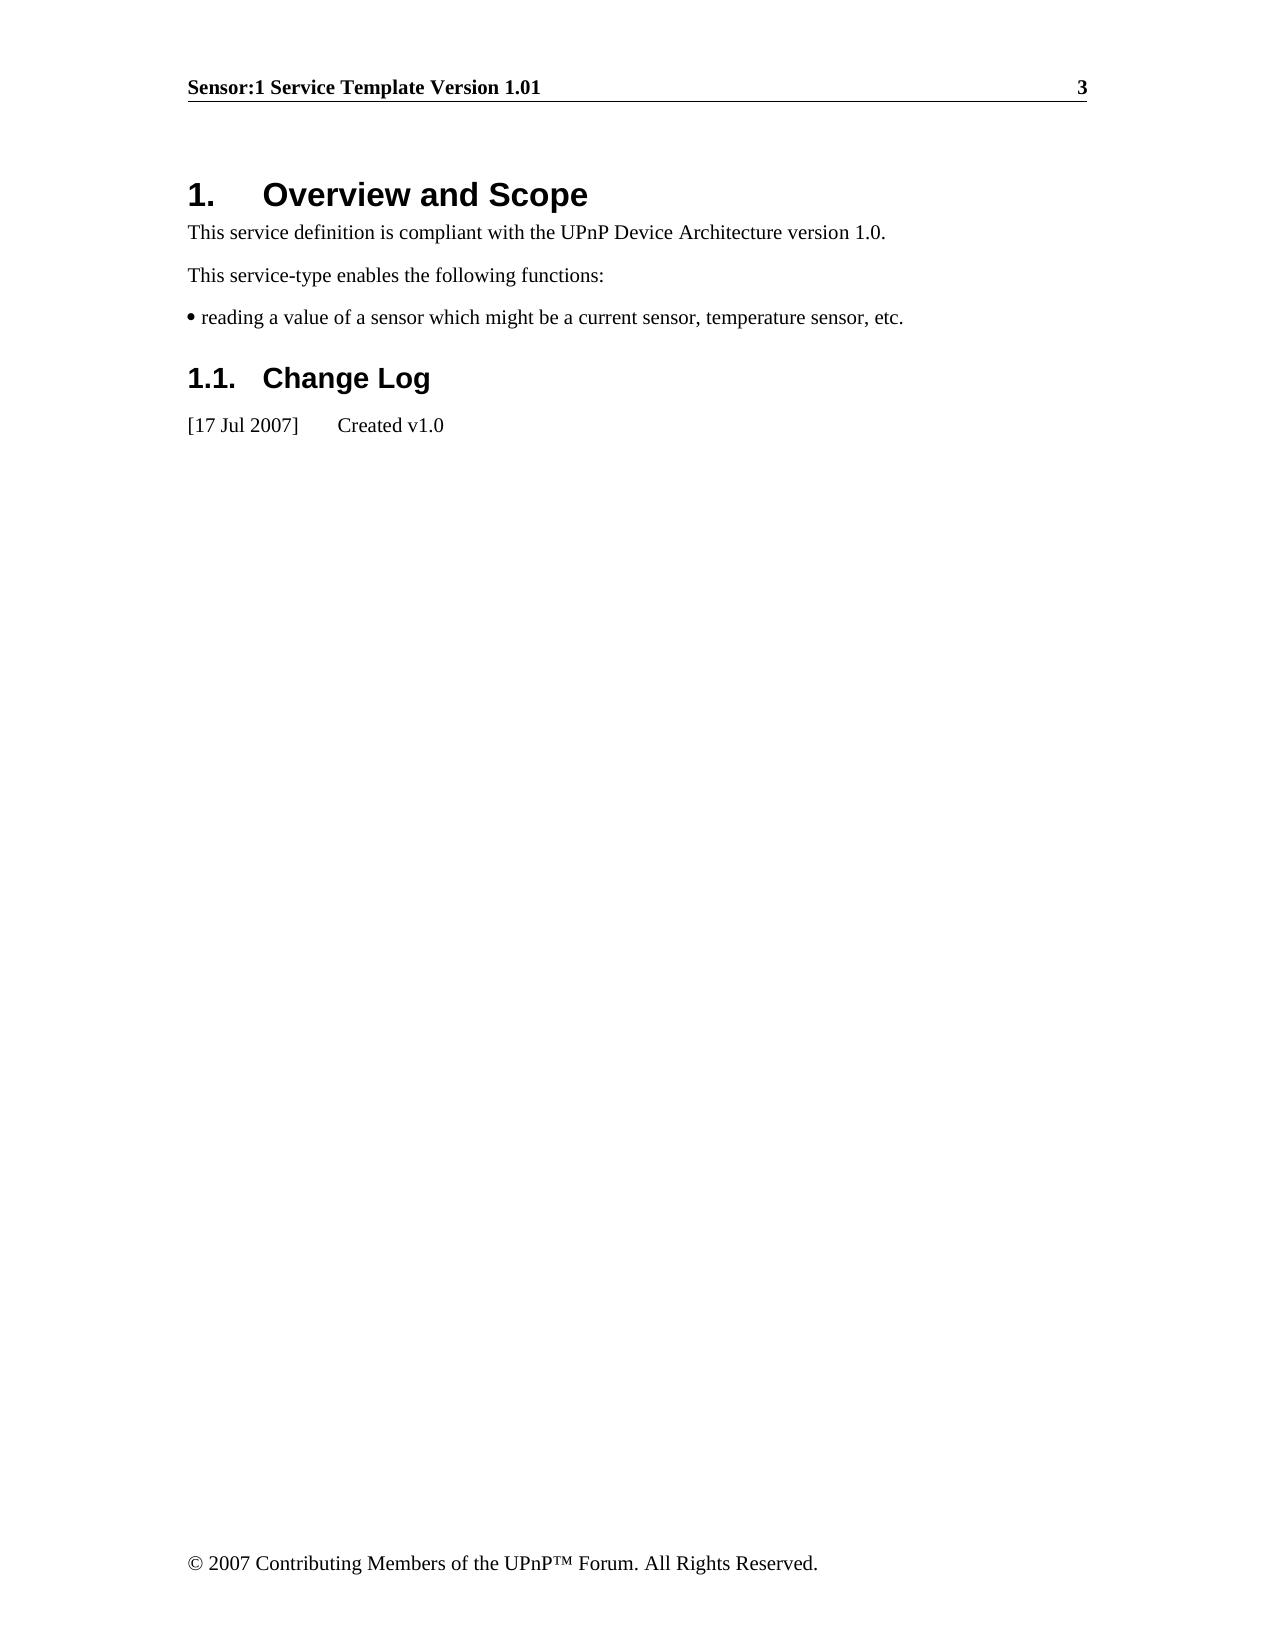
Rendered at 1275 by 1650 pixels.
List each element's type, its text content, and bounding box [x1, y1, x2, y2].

subtitle Overview and Scope [187, 175, 1087, 213]
subtitle Change Log [187, 361, 1087, 394]
list reading a value of a sensor which might be a current sensor, temperature sensor, etc. [187, 305, 1087, 329]
text This service-type enables the following functions: [187, 262, 1087, 287]
text [17 Jul 2007] Created v1.0 [187, 413, 1087, 437]
text This service definition is compliant with the UPnP Device Architecture version 1.0. [187, 220, 1087, 244]
